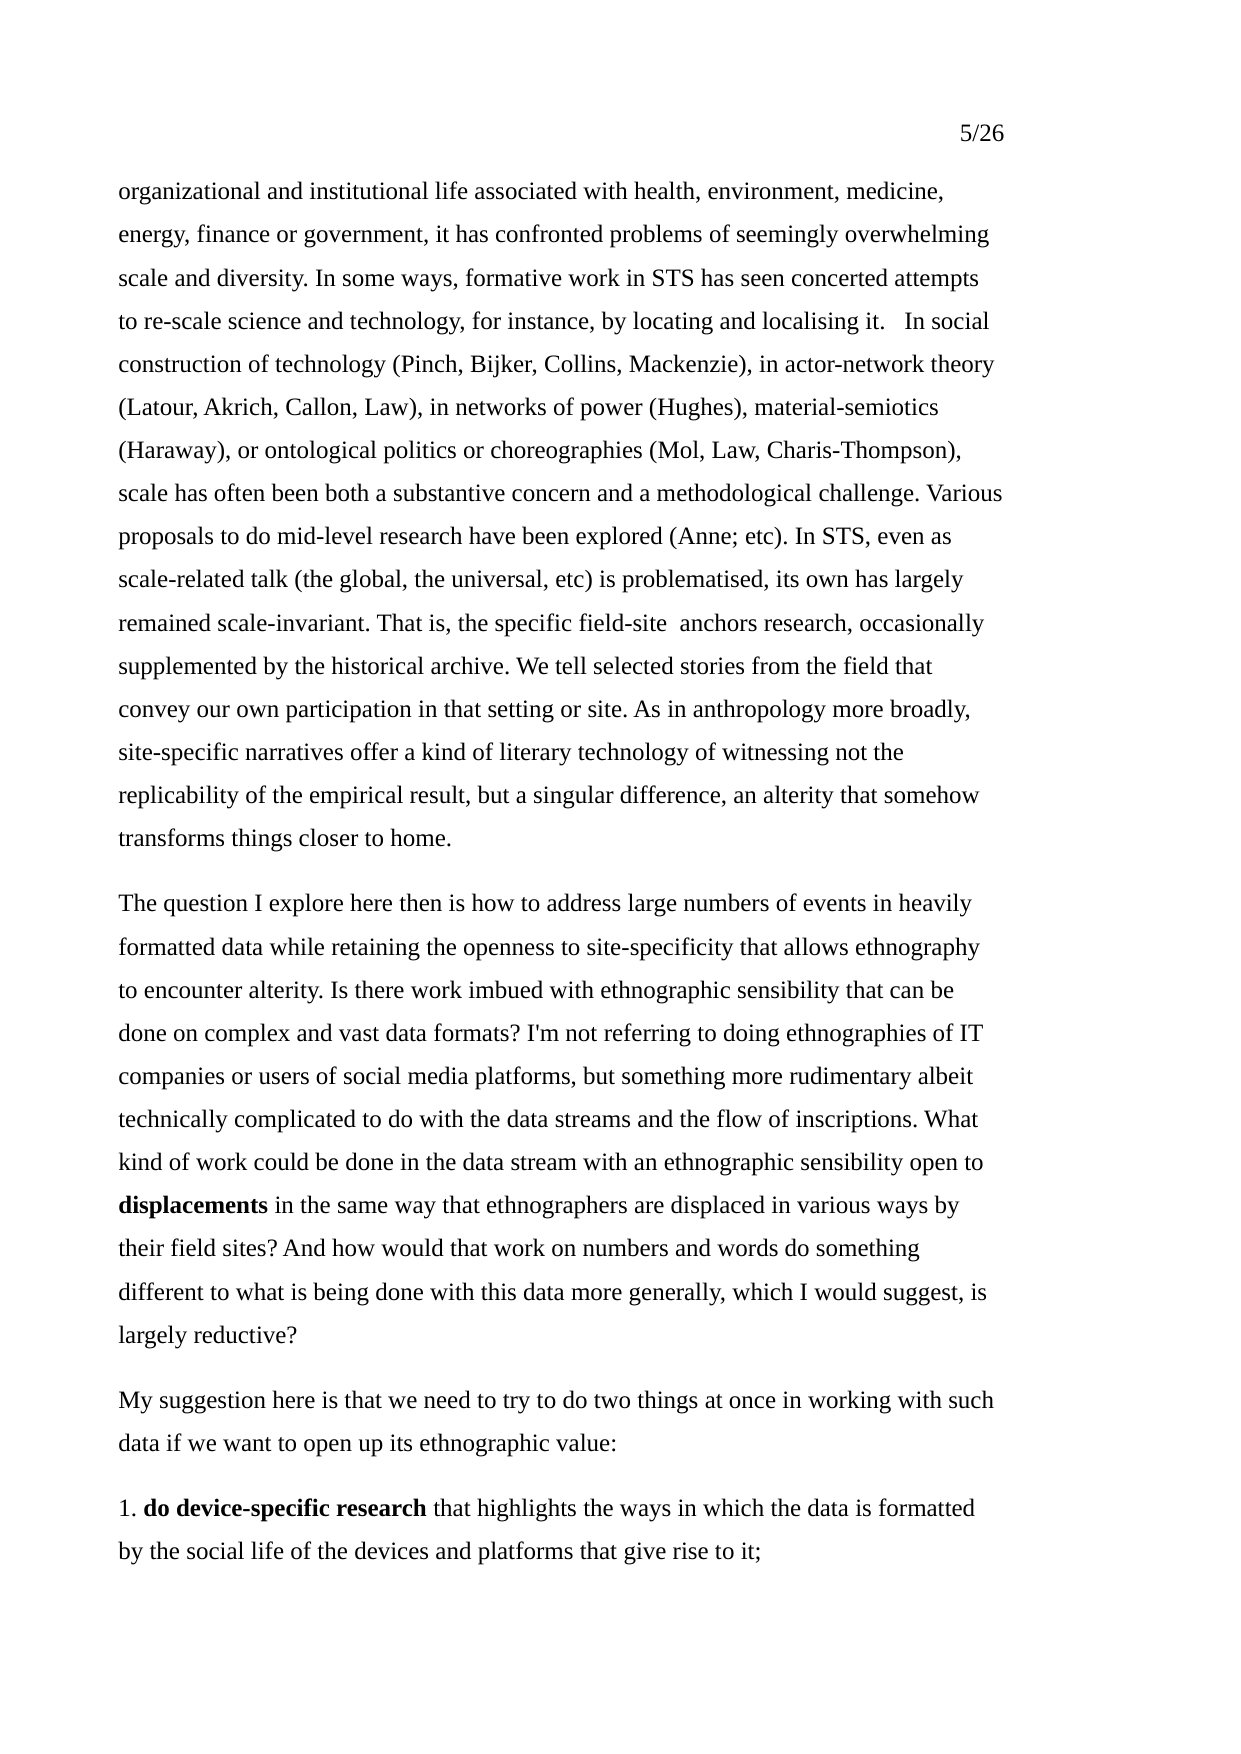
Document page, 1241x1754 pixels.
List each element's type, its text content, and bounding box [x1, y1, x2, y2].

text The question I explore here then is how to address large numbers of events in heavily formatted data while retaining the openness to site-specificity that allows ethnography to encounter alterity. Is there work imbued with ethnographic sensibility that can be done on complex and vast data formats? I'm not referring to doing ethnographies of IT companies or users of social media platforms, but something more rudimentary albeit technically complicated to do with the data streams and the flow of inscriptions. What kind of work could be done in the data stream with an ethnographic sensibility open to displacements in the same way that ethnographers are displaced in various ways by their field sites? And how would that work on numbers and words do something different to what is being done with this data more generally, which I would suggest, is largely reductive? [118, 888, 1004, 1348]
text 1. do device-specific research that highlights the ways in which the data is formatted by the social life of the devices and platforms that give rise to it; [118, 1493, 1004, 1565]
text My suggestion here is that we need to try to do two things at once in working with such data if we want to open up its ethnographic value: [118, 1385, 1004, 1457]
text organizational and institutional life associated with health, environment, medicine, energy, finance or government, it has confronted problems of seemingly overwhelming scale and diversity. In some ways, formative work in STS has seen concerted attempts to re-scale science and technology, for instance, by locating and localising it. In social construction of technology (Pinch, Bijker, Collins, Mackenzie), in actor-network theory (Latour, Akrich, Callon, Law), in networks of power (Hughes), material-semiotics (Haraway), or ontological politics or choreographies (Mol, Law, Charis-Thompson), scale has often been both a substantive concern and a methodological challenge. Various proposals to do mid-level research have been explored (Anne; etc). In STS, even as scale-related talk (the global, the universal, etc) is problematised, its own has largely remained scale-invariant. That is, the specific field-site anchors research, occasionally supplemented by the historical archive. We tell selected stories from the field that convey our own participation in that setting or site. As in anthropology more broadly, site-specific narratives offer a kind of literary technology of witnessing not the replicability of the empirical result, but a singular difference, an alterity that somehow transforms things closer to home. [118, 176, 1004, 852]
